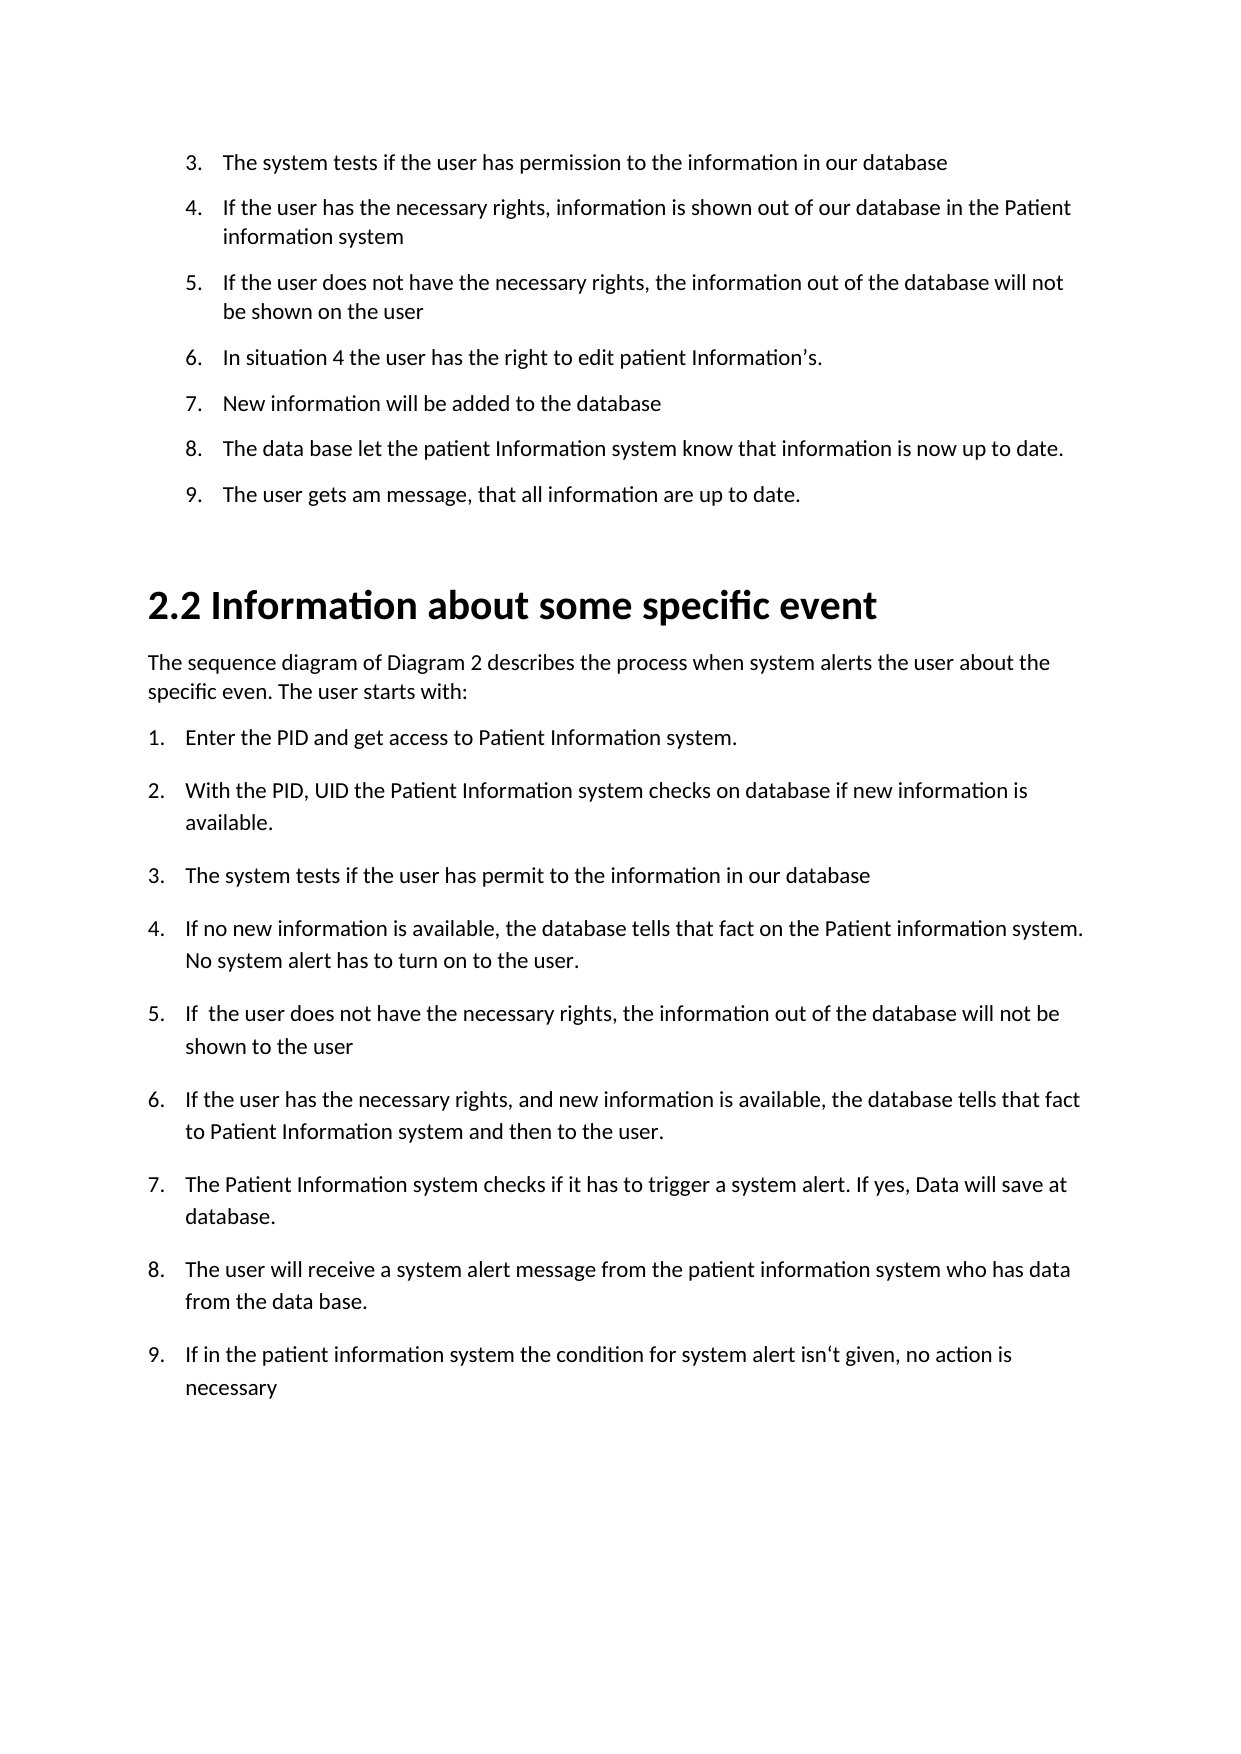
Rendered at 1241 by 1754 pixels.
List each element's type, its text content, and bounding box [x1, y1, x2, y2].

list New information will be added to the database [185, 389, 1093, 417]
list With the PID, UID the Patient Information system checks on database if new information is available. [148, 776, 1093, 836]
list If in the patient information system the condition for system alert isn‘t given, no action is necessary [148, 1340, 1093, 1401]
list The system tests if the user has permit to the information in our database [148, 861, 1093, 889]
text 2.2 Information about some specific event [148, 579, 1093, 630]
list The data base let the patient Information system know that information is now up to date. [185, 434, 1093, 462]
list The system tests if the user has permission to the information in our database [185, 148, 1093, 176]
list If the user has the necessary rights, and new information is available, the database tells that fact to Patient Information system and then to the user. [148, 1085, 1093, 1145]
list If no new information is available, the database tells that fact on the Patient information system. No system alert has to turn on to the user. [148, 914, 1093, 974]
list The user gets am message, that all information are up to date. [185, 480, 1093, 508]
list If the user does not have the necessary rights, the information out of the database will not be shown on the user [185, 268, 1093, 325]
list In situation 4 the user has the right to edit patient Information’s. [185, 343, 1093, 371]
list Enter the PID and get access to Patient Information system. [148, 723, 1093, 751]
list If the user does not have the necessary rights, the information out of the database will not be shown to the user [148, 999, 1093, 1060]
text The sequence diagram of Diagram 2 describes the process when system alerts the user about the specific even. The user starts with: [148, 648, 1093, 705]
list The user will receive a system alert message from the patient information system who has data from the data base. [148, 1255, 1093, 1315]
list If the user has the necessary rights, information is shown out of our database in the Patient information system [185, 193, 1093, 250]
list The Patient Information system checks if it has to trigger a system alert. If yes, Data will save at database. [148, 1170, 1093, 1230]
